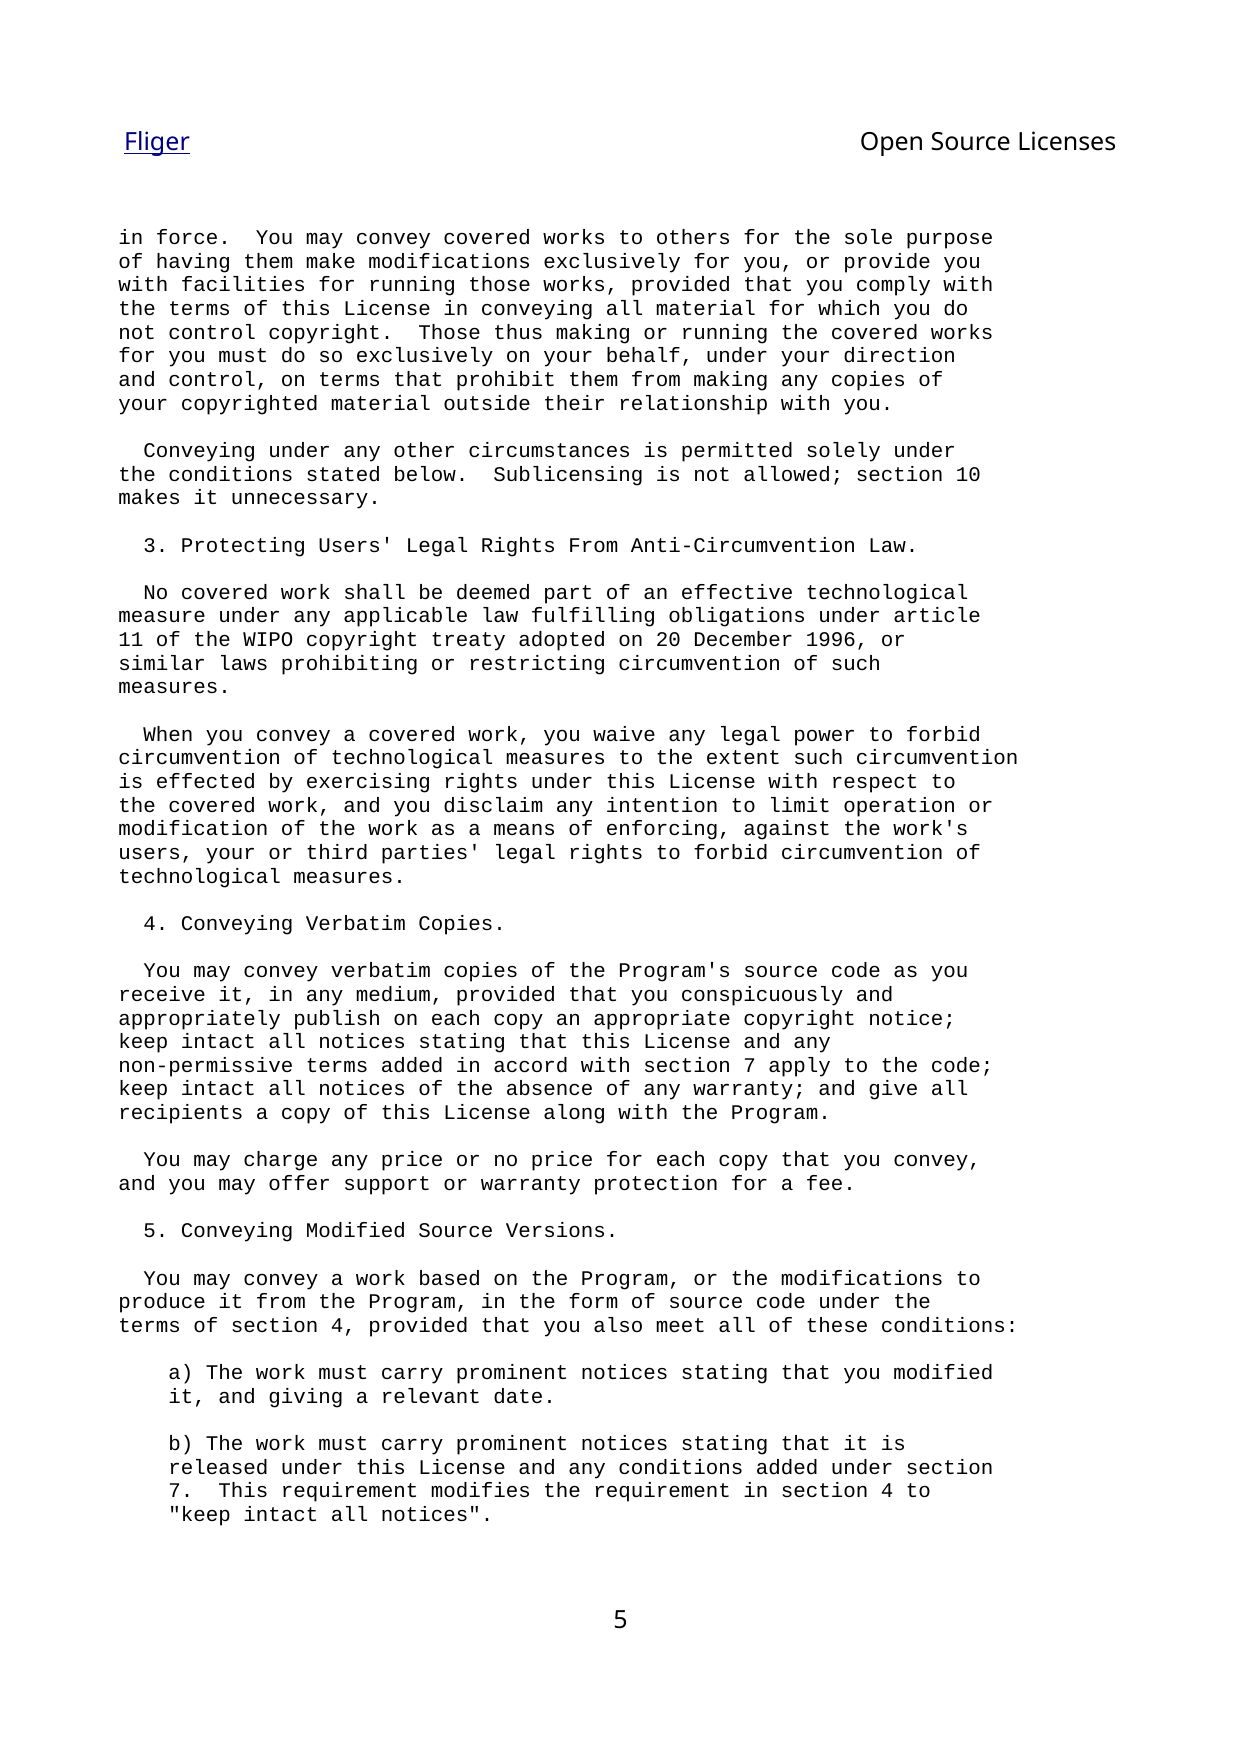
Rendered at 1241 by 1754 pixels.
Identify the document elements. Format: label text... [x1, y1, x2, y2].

text makes it unnecessary. [118, 487, 1122, 511]
text keep intact all notices stating that this License and any [118, 1031, 1122, 1055]
text produce it from the Program, in the form of source code under the [118, 1291, 1122, 1315]
text the terms of this License in conveying all material for which you do [118, 298, 1122, 322]
text released under this License and any conditions added under section [118, 1457, 1122, 1480]
text 3. Protecting Users' Legal Rights From Anti-Circumvention Law. [118, 534, 1122, 558]
text it, and giving a relevant date. [118, 1386, 1122, 1409]
text technological measures. [118, 866, 1122, 889]
text similar laws prohibiting or restricting circumvention of such [118, 653, 1122, 676]
text not control copyright. Those thus making or running the covered works [118, 322, 1122, 345]
text and control, on terms that prohibit them from making any copies of [118, 369, 1122, 393]
text measure under any applicable law fulfilling obligations under article [118, 606, 1122, 629]
text with facilities for running those works, provided that you comply with [118, 274, 1122, 298]
text the conditions stated below. Sublicensing is not allowed; section 10 [118, 464, 1122, 487]
text You may convey a work based on the Program, or the modifications to [118, 1268, 1122, 1291]
text Conveying under any other circumstances is permitted solely under [118, 440, 1122, 464]
text circumvention of technological measures to the extent such circumvention [118, 747, 1122, 771]
text users, your or third parties' legal rights to forbid circumvention of [118, 842, 1122, 866]
text 11 of the WIPO copyright treaty adopted on 20 December 1996, or [118, 629, 1122, 653]
text receive it, in any medium, provided that you conspicuously and [118, 984, 1122, 1007]
text appropriately publish on each copy an appropriate copyright notice; [118, 1007, 1122, 1031]
text 7. This requirement modifies the requirement in section 4 to [118, 1480, 1122, 1504]
text a) The work must carry prominent notices stating that you modified [118, 1362, 1122, 1386]
text for you must do so exclusively on your behalf, under your direction [118, 345, 1122, 369]
text 4. Conveying Verbatim Copies. [118, 913, 1122, 937]
text You may charge any price or no price for each copy that you convey, [118, 1149, 1122, 1173]
text 5. Conveying Modified Source Versions. [118, 1220, 1122, 1244]
text recipients a copy of this License along with the Program. [118, 1102, 1122, 1126]
text terms of section 4, provided that you also meet all of these conditions: [118, 1315, 1122, 1338]
text measures. [118, 676, 1122, 700]
text b) The work must carry prominent notices stating that it is [118, 1433, 1122, 1457]
text and you may offer support or warranty protection for a fee. [118, 1173, 1122, 1197]
text "keep intact all notices". [118, 1504, 1122, 1528]
text keep intact all notices of the absence of any warranty; and give all [118, 1078, 1122, 1102]
text of having them make modifications exclusively for you, or provide you [118, 251, 1122, 274]
text When you convey a covered work, you waive any legal power to forbid [118, 724, 1122, 747]
text non-permissive terms added in accord with section 7 apply to the code; [118, 1055, 1122, 1078]
text is effected by exercising rights under this License with respect to [118, 771, 1122, 795]
text modification of the work as a means of enforcing, against the work's [118, 818, 1122, 842]
text No covered work shall be deemed part of an effective technological [118, 582, 1122, 606]
text your copyrighted material outside their relationship with you. [118, 393, 1122, 416]
text in force. You may convey covered works to others for the sole purpose [118, 227, 1122, 251]
text the covered work, and you disclaim any intention to limit operation or [118, 795, 1122, 818]
text You may convey verbatim copies of the Program's source code as you [118, 960, 1122, 984]
